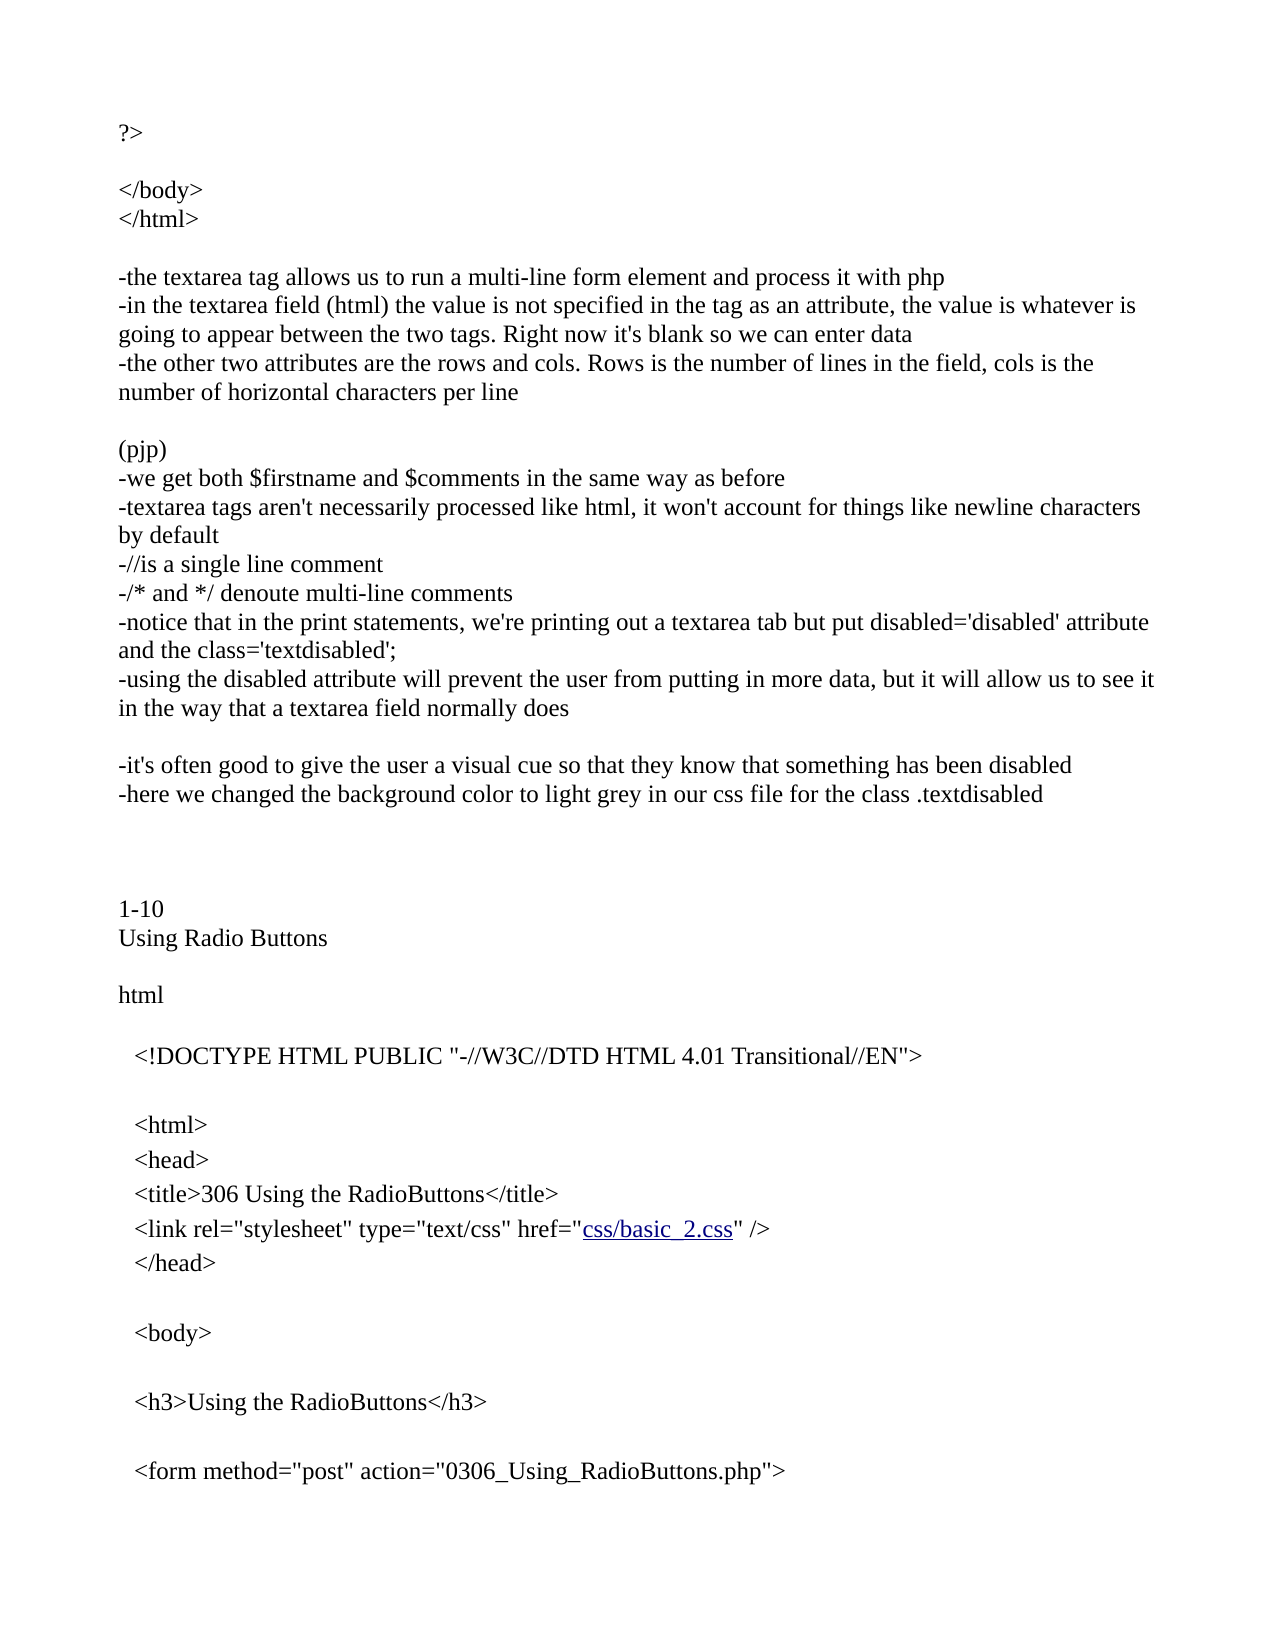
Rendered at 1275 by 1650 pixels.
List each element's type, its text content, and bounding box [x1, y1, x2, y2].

table_cell [118, 1384, 131, 1418]
text -using the disabled attribute will prevent the user from putting in more data, but it will allow us to see it in the way that a textarea field normally does [118, 664, 1157, 722]
table_cell </head> [131, 1246, 969, 1280]
table_cell [118, 1419, 131, 1453]
table_cell [118, 1349, 131, 1384]
text -in the textarea field (html) the value is not specified in the tag as an attribute, the value is whatever is going to appear between the two tags. Right now it's blank so we can enter data [118, 291, 1157, 348]
text -we get both $firstname and $comments in the same way as before [118, 463, 1157, 492]
text ?> [118, 118, 1157, 147]
text 1-10 [118, 894, 1157, 923]
table_header [118, 1038, 131, 1073]
table_cell [118, 1246, 131, 1280]
table_cell [118, 1107, 131, 1142]
text Using Radio Buttons [118, 923, 1157, 952]
table_cell [118, 1073, 131, 1107]
text -notice that in the print statements, we're printing out a textarea tab but put disabled='disabled' attribute and the class='textdisabled'; [118, 607, 1157, 664]
table_header <!DOCTYPE HTML PUBLIC "-//W3C//DTD HTML 4.01 Transitional//EN"> [131, 1038, 969, 1073]
table_cell <body> [131, 1315, 969, 1349]
table_cell [131, 1280, 969, 1315]
text html [118, 981, 1157, 1009]
text -here we changed the background color to light grey in our css file for the class .textdisabled [118, 779, 1157, 808]
table_cell [131, 1349, 969, 1384]
table_cell [131, 1419, 969, 1453]
table_cell [118, 1453, 131, 1488]
table_cell [118, 1488, 131, 1522]
table_cell <h3>Using the RadioButtons</h3> [131, 1384, 969, 1418]
table_cell <head> [131, 1142, 969, 1176]
text (pjp) [118, 434, 1157, 463]
text -//is a single line comment [118, 549, 1157, 578]
text -the textarea tag allows us to run a multi-line form element and process it with php [118, 262, 1157, 291]
table_cell [118, 1280, 131, 1315]
table_cell [131, 1073, 969, 1107]
text </body> [118, 176, 1157, 204]
table_cell <title>306 Using the RadioButtons</title> [131, 1176, 969, 1211]
table_cell [118, 1211, 131, 1246]
table_cell <html> [131, 1107, 969, 1142]
text -it's often good to give the user a visual cue so that they know that something has been disabled [118, 751, 1157, 779]
text -/* and */ denoute multi-line comments [118, 578, 1157, 607]
table_cell <link rel="stylesheet" type="text/css" href="css/basic_2.css" /> [131, 1211, 969, 1246]
table_cell [118, 1176, 131, 1211]
table_cell [131, 1488, 969, 1522]
table_cell [118, 1142, 131, 1176]
text -the other two attributes are the rows and cols. Rows is the number of lines in the field, cols is the number of horizontal characters per line [118, 348, 1157, 406]
table_cell <form method="post" action="0306_Using_RadioButtons.php"> [131, 1453, 969, 1488]
table_cell [118, 1315, 131, 1349]
text -textarea tags aren't necessarily processed like html, it won't account for things like newline characters by default [118, 492, 1157, 549]
text </html> [118, 204, 1157, 233]
